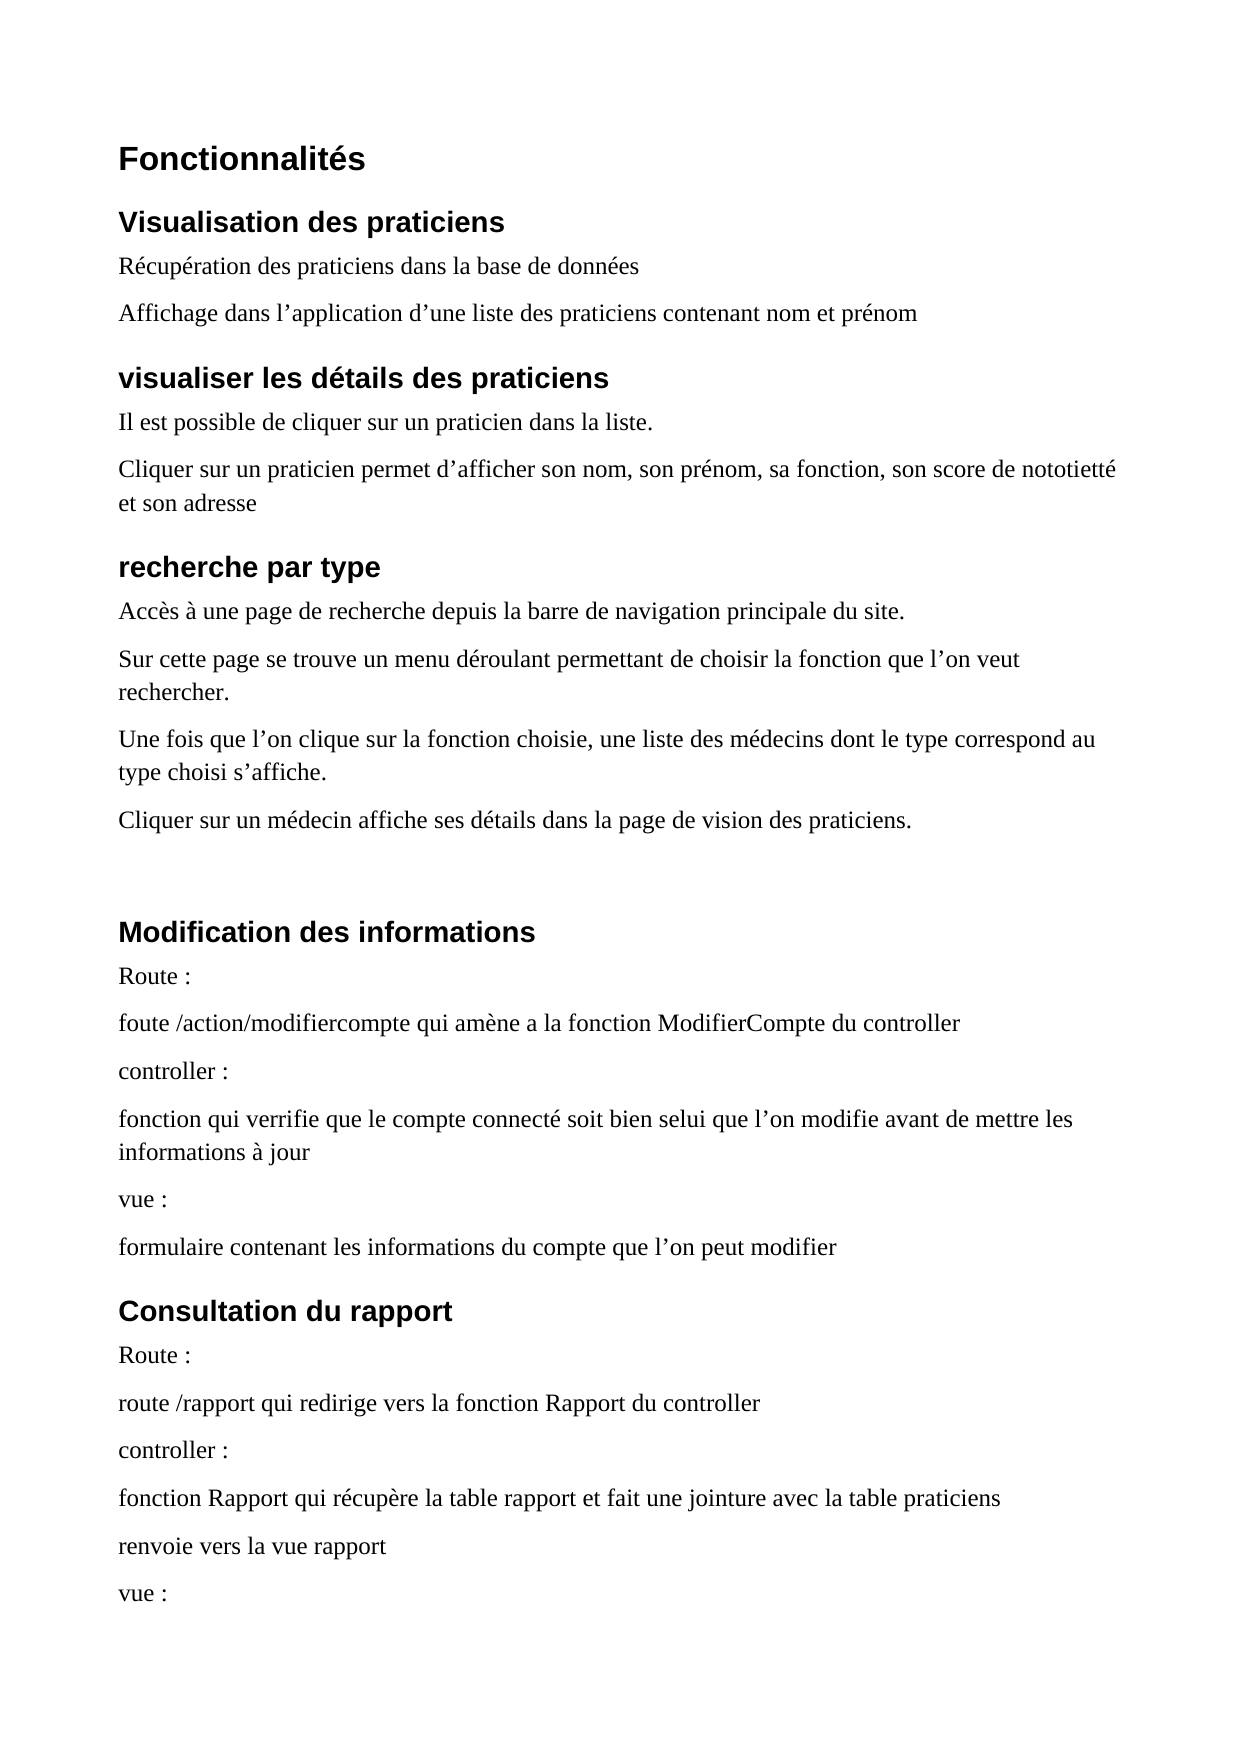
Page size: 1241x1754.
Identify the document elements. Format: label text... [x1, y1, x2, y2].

subtitle visualiser les détails des praticiens [118, 361, 1122, 394]
subtitle recherche par type [118, 550, 1122, 583]
text controller : [118, 1436, 1122, 1464]
text Cliquer sur un médecin affiche ses détails dans la page de vision des praticiens. [118, 805, 1122, 834]
text fonction qui verrifie que le compte connecté soit bien selui que l’on modifie avant de mettre les informations à jour [118, 1104, 1122, 1166]
subtitle Consultation du rapport [118, 1294, 1122, 1328]
subtitle Visualisation des praticiens [118, 205, 1122, 238]
text Il est possible de cliquer sur un praticien dans la liste. [118, 407, 1122, 436]
subtitle Modification des informations [118, 915, 1122, 948]
text route /rapport qui redirige vers la fonction Rapport du controller [118, 1388, 1122, 1417]
text Sur cette page se trouve un menu déroulant permettant de choisir la fonction que l’on veut rechercher. [118, 644, 1122, 705]
text Cliquer sur un praticien permet d’afficher son nom, son prénom, sa fonction, son score de nototietté et son adresse [118, 454, 1122, 516]
text renvoie vers la vue rapport [118, 1531, 1122, 1559]
text vue : [118, 1184, 1122, 1213]
text Récupération des praticiens dans la base de données [118, 251, 1122, 280]
text Une fois que l’on clique sur la fonction choisie, une liste des médecins dont le type correspond au type choisi s’affiche. [118, 724, 1122, 786]
text Affichage dans l’application d’une liste des praticiens contenant nom et prénom [118, 298, 1122, 327]
text controller : [118, 1056, 1122, 1085]
text Route : [118, 1340, 1122, 1369]
subtitle Fonctionnalités [118, 139, 1122, 178]
text foute /action/modifiercompte qui amène a la fonction ModifierCompte du controller [118, 1008, 1122, 1037]
text Route : [118, 961, 1122, 990]
text vue : [118, 1578, 1122, 1607]
text formulaire contenant les informations du compte que l’on peut modifier [118, 1232, 1122, 1261]
text Accès à une page de recherche depuis la barre de navigation principale du site. [118, 596, 1122, 625]
text fonction Rapport qui récupère la table rapport et fait une jointure avec la table praticiens [118, 1483, 1122, 1512]
